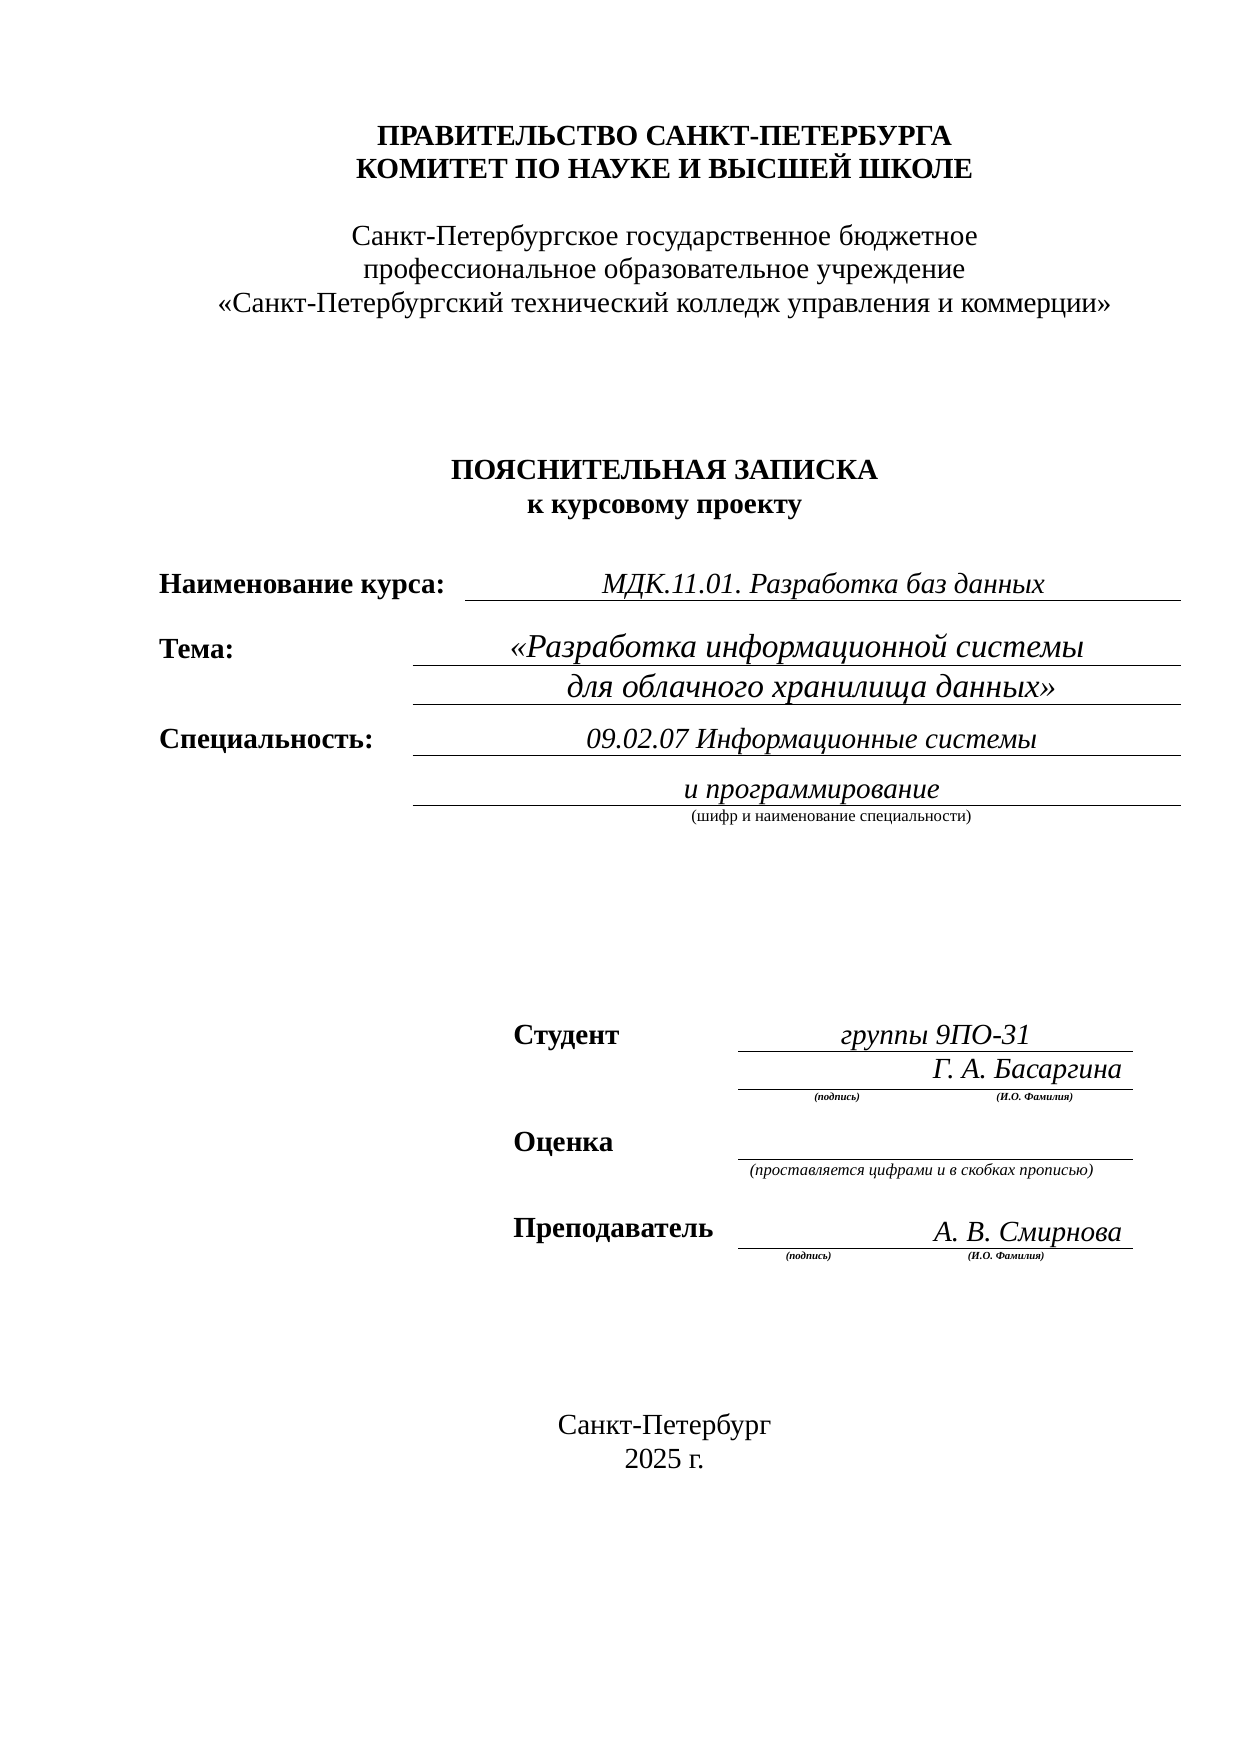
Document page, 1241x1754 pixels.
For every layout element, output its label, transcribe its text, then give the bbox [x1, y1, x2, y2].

table_cell Тема: [148, 600, 412, 665]
table_cell Специальность: [148, 704, 412, 755]
table_cell «Разработка информационной системы [413, 600, 1181, 665]
text Санкт-Петербург [177, 1407, 1152, 1441]
table_cell (подпись) [738, 1090, 936, 1124]
table_cell Оценка [502, 1124, 738, 1158]
table_header Наименование курса: [148, 558, 465, 600]
table_cell (подпись) [738, 1249, 879, 1283]
text ПОЯСНИТЕЛЬНАЯ ЗАПИСКА [177, 452, 1152, 486]
table_cell Преподаватель [502, 1211, 738, 1248]
table_cell [1133, 1089, 1181, 1124]
table_cell [1133, 1248, 1181, 1283]
table_cell [148, 665, 412, 704]
table_cell [148, 755, 412, 805]
table_cell группы 9ПО-31 [738, 1017, 1133, 1051]
text ПРАВИТЕЛЬСТВО САНКТ-ПЕТЕРБУРГА КОМИТЕТ ПО НАУКЕ И ВЫСШЕЙ ШКОЛЕ [177, 118, 1152, 185]
table_cell 09.02.07 Информационные системы [413, 705, 1181, 755]
table_cell [148, 1017, 502, 1051]
table_cell (проставляется цифрами и в скобках прописью) [738, 1160, 1133, 1211]
table_cell [148, 1159, 738, 1211]
table_cell [738, 1211, 879, 1248]
table_cell Студент [502, 1017, 738, 1051]
table_cell (И.О. Фамилия) [879, 1249, 1133, 1283]
table_cell (шифр и наименование специальности) [452, 806, 1181, 825]
table_cell [1133, 1017, 1181, 1051]
table_cell [1133, 1051, 1181, 1089]
table_cell [148, 805, 452, 1017]
table_cell для облачного хранилища данных» [413, 666, 1181, 704]
table_cell [452, 825, 1181, 1017]
table_cell [502, 1051, 738, 1089]
table_header МДК.11.01. Разработка баз данных [465, 558, 1181, 600]
table_cell [148, 1248, 738, 1283]
text Санкт-Петербургское государственное бюджетное профессиональное образовательное учреждение «Санкт-Петербургский технический колледж управления и коммерции» [177, 218, 1152, 318]
table_cell [1133, 1211, 1181, 1248]
table_cell [148, 1051, 502, 1089]
table_cell и программирование [413, 756, 1181, 805]
table_cell [738, 1052, 886, 1089]
table_cell [148, 1124, 502, 1158]
table_cell [1133, 1159, 1181, 1211]
table_cell [738, 1124, 1133, 1158]
table_cell Г. А. Басаргина [886, 1052, 1133, 1089]
table_cell [502, 1089, 738, 1124]
text 2025 г. [177, 1441, 1152, 1474]
table_cell А. В. Смирнова [879, 1211, 1133, 1248]
table_cell [1133, 1124, 1181, 1158]
table_cell [148, 1089, 502, 1124]
table_cell (И.О. Фамилия) [936, 1090, 1133, 1124]
table_cell [148, 1211, 502, 1248]
text к курсовому проекту [177, 486, 1152, 519]
